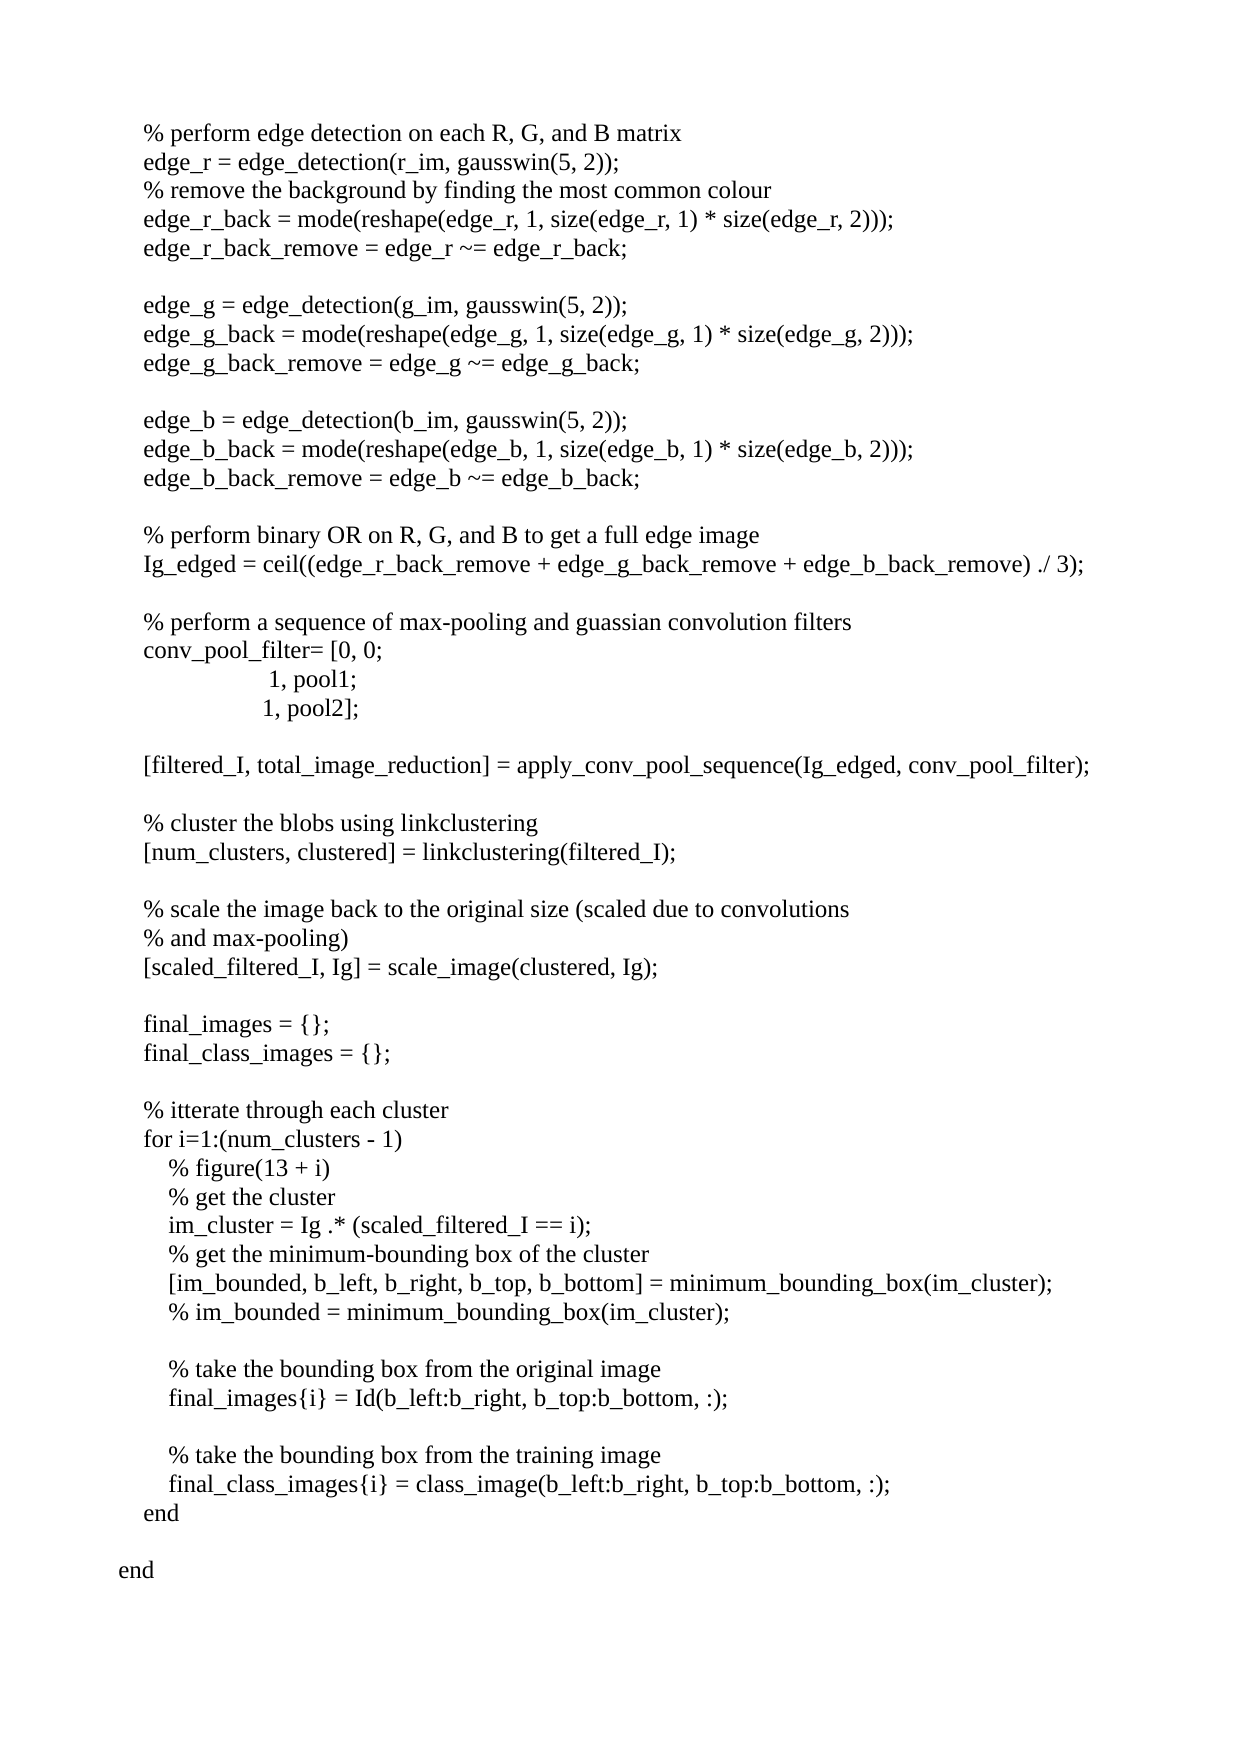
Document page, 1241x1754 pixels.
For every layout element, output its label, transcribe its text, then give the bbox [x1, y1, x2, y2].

text Ig_edged = ceil((edge_r_back_remove + edge_g_back_remove + edge_b_back_remove) ./ 3); [118, 549, 1122, 578]
text im_cluster = Ig .* (scaled_filtered_I == i); [118, 1211, 1122, 1239]
text conv_pool_filter= [0, 0; [118, 636, 1122, 664]
text % get the cluster [118, 1182, 1122, 1211]
text % and max-pooling) [118, 923, 1122, 952]
text edge_r_back_remove = edge_r ~= edge_r_back; [118, 233, 1122, 262]
text final_images{i} = Id(b_left:b_right, b_top:b_bottom, :); [118, 1383, 1122, 1412]
text % perform binary OR on R, G, and B to get a full edge image [118, 521, 1122, 549]
text % itterate through each cluster [118, 1096, 1122, 1124]
text [filtered_I, total_image_reduction] = apply_conv_pool_sequence(Ig_edged, conv_pool_filter); [118, 751, 1122, 779]
text final_images = {}; [118, 1009, 1122, 1038]
text final_class_images = {}; [118, 1038, 1122, 1067]
text edge_r = edge_detection(r_im, gausswin(5, 2)); [118, 147, 1122, 176]
text [im_bounded, b_left, b_right, b_top, b_bottom] = minimum_bounding_box(im_cluster); [118, 1268, 1122, 1297]
text 1, pool2]; [118, 693, 1122, 722]
text % take the bounding box from the training image [118, 1441, 1122, 1469]
text edge_b_back = mode(reshape(edge_b, 1, size(edge_b, 1) * size(edge_b, 2))); [118, 434, 1122, 463]
text edge_b = edge_detection(b_im, gausswin(5, 2)); [118, 406, 1122, 434]
text edge_g_back_remove = edge_g ~= edge_g_back; [118, 348, 1122, 377]
text % get the minimum-bounding box of the cluster [118, 1239, 1122, 1268]
text % cluster the blobs using linkclustering [118, 808, 1122, 837]
text [num_clusters, clustered] = linkclustering(filtered_I); [118, 837, 1122, 866]
text for i=1:(num_clusters - 1) [118, 1124, 1122, 1153]
text final_class_images{i} = class_image(b_left:b_right, b_top:b_bottom, :); [118, 1469, 1122, 1498]
text edge_g = edge_detection(g_im, gausswin(5, 2)); [118, 291, 1122, 319]
text % take the bounding box from the original image [118, 1354, 1122, 1383]
text % figure(13 + i) [118, 1153, 1122, 1182]
text % remove the background by finding the most common colour [118, 176, 1122, 204]
text % perform edge detection on each R, G, and B matrix [118, 118, 1122, 147]
text edge_b_back_remove = edge_b ~= edge_b_back; [118, 463, 1122, 492]
text 1, pool1; [118, 664, 1122, 693]
text % scale the image back to the original size (scaled due to convolutions [118, 894, 1122, 923]
text edge_r_back = mode(reshape(edge_r, 1, size(edge_r, 1) * size(edge_r, 2))); [118, 204, 1122, 233]
text edge_g_back = mode(reshape(edge_g, 1, size(edge_g, 1) * size(edge_g, 2))); [118, 319, 1122, 348]
text [scaled_filtered_I, Ig] = scale_image(clustered, Ig); [118, 952, 1122, 981]
text end [118, 1498, 1122, 1527]
text % im_bounded = minimum_bounding_box(im_cluster); [118, 1297, 1122, 1326]
text % perform a sequence of max-pooling and guassian convolution filters [118, 607, 1122, 636]
text end [118, 1556, 1122, 1584]
